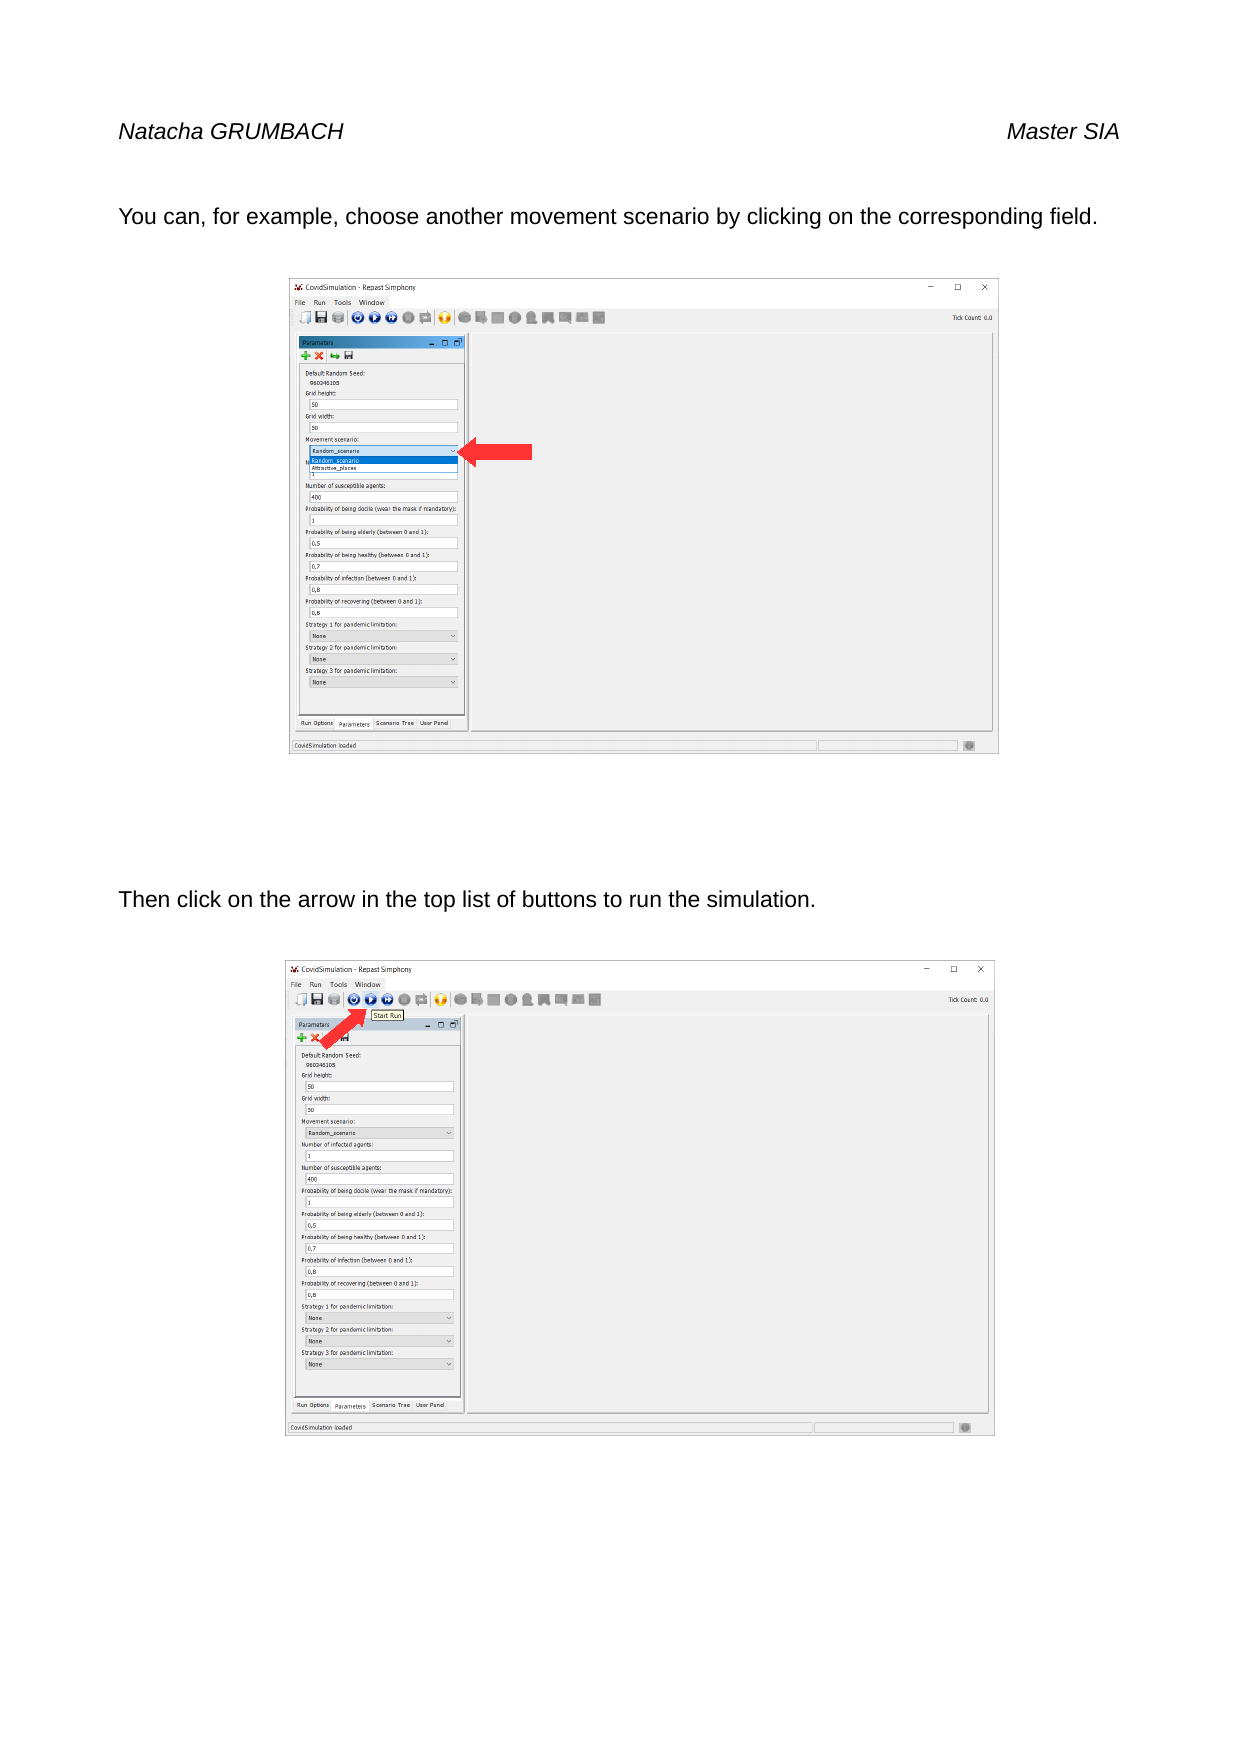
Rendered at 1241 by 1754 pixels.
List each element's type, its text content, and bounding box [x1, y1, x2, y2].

text Then click on the arrow in the top list of buttons to run the simulation. [118, 886, 1122, 912]
text You can, for example, choose another movement scenario by clicking on the corresponding field. [118, 203, 1122, 229]
picture [285, 960, 995, 1436]
picture [289, 278, 999, 754]
